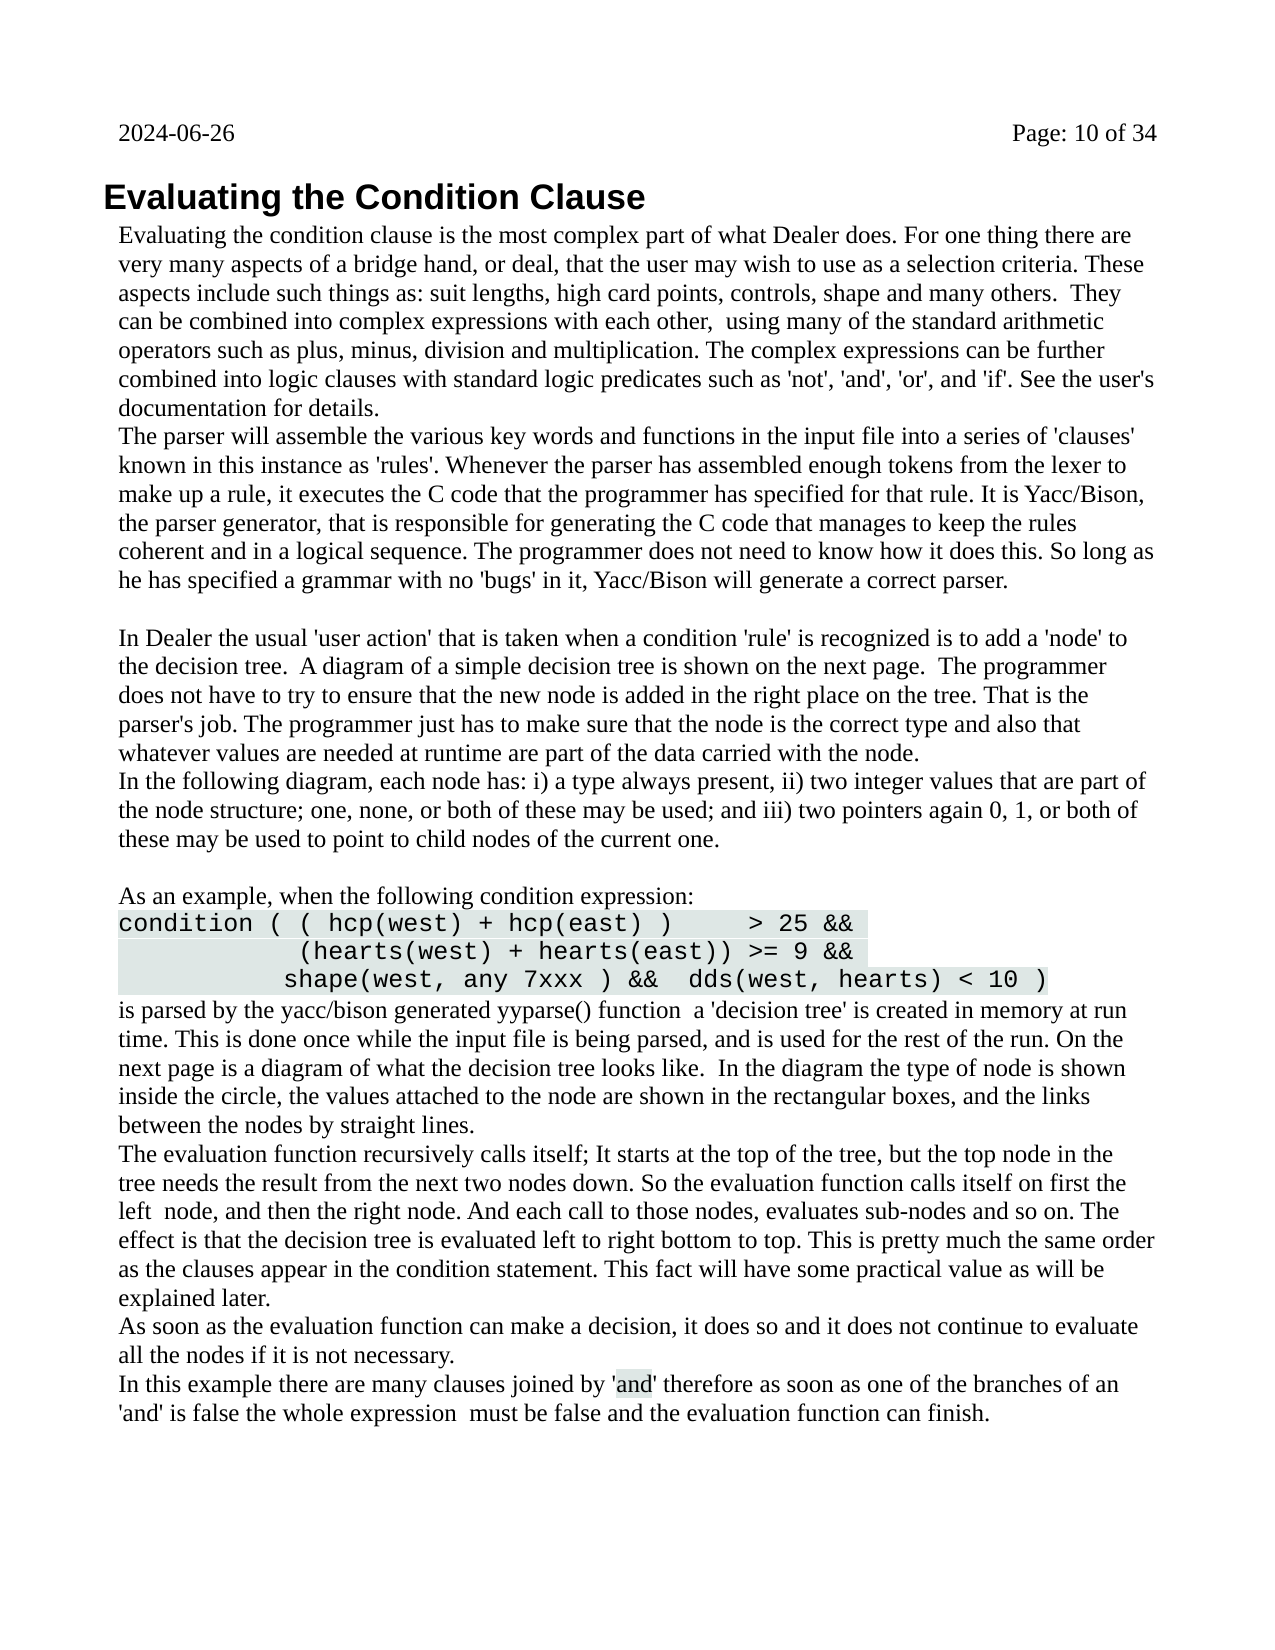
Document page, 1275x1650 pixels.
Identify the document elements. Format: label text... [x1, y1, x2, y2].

text In this example there are many clauses joined by 'and' therefore as soon as one of the branches of an 'and' is false the whole expression must be false and the evaluation function can finish. [118, 1369, 1157, 1426]
text In Dealer the usual 'user action' that is taken when a condition 'rule' is recognized is to add a 'node' to the decision tree. A diagram of a simple decision tree is shown on the next page. The programmer does not have to try to ensure that the new node is added in the right place on the tree. That is the parser's job. The programmer just has to make sure that the node is the correct type and also that whatever values are needed at runtime are part of the data carried with the node. [118, 623, 1157, 766]
text (hearts(west) + hearts(east)) >= 9 && [118, 938, 1157, 967]
subtitle Evaluating the Condition Clause [103, 176, 1157, 217]
text As soon as the evaluation function can make a decision, it does so and it does not continue to evaluate all the nodes if it is not necessary. [118, 1311, 1157, 1369]
text Evaluating the condition clause is the most complex part of what Dealer does. For one thing there are very many aspects of a bridge hand, or deal, that the user may wish to use as a selection criteria. These aspects include such things as: suit lengths, high card points, controls, shape and many others. They can be combined into complex expressions with each other, using many of the standard arithmetic operators such as plus, minus, division and multiplication. The complex expressions can be further combined into logic clauses with standard logic predicates such as 'not', 'and', 'or', and 'if'. See the user's documentation for details. [118, 220, 1157, 421]
text shape(west, any 7xxx ) && dds(west, hearts) < 10 ) [118, 967, 1157, 995]
text The evaluation function recursively calls itself; It starts at the top of the tree, but the top node in the tree needs the result from the next two nodes down. So the evaluation function calls itself on first the left node, and then the right node. And each call to those nodes, evaluates sub-nodes and so on. The effect is that the decision tree is evaluated left to right bottom to top. This is pretty much the same order as the clauses appear in the condition statement. This fact will have some practical value as will be explained later. [118, 1139, 1157, 1311]
text is parsed by the yacc/bison generated yyparse() function a 'decision tree' is created in memory at run time. This is done once while the input file is being parsed, and is used for the rest of the run. On the next page is a diagram of what the decision tree looks like. In the diagram the type of node is shown inside the circle, the values attached to the node are shown in the rectangular boxes, and the links between the nodes by straight lines. [118, 995, 1157, 1139]
text As an example, when the following condition expression: [118, 881, 1157, 910]
text The parser will assemble the various key words and functions in the input file into a series of 'clauses' known in this instance as 'rules'. Whenever the parser has assembled enough tokens from the lexer to make up a rule, it executes the C code that the programmer has specified for that rule. It is Yacc/Bison, the parser generator, that is responsible for generating the C code that manages to keep the rules coherent and in a logical sequence. The programmer does not need to know how it does this. So long as he has specified a grammar with no 'bugs' in it, Yacc/Bison will generate a correct parser. [118, 421, 1157, 594]
text condition ( ( hcp(west) + hcp(east) ) > 25 && [118, 910, 1157, 938]
text In the following diagram, each node has: i) a type always present, ii) two integer values that are part of the node structure; one, none, or both of these may be used; and iii) two pointers again 0, 1, or both of these may be used to point to child nodes of the current one. [118, 766, 1157, 853]
